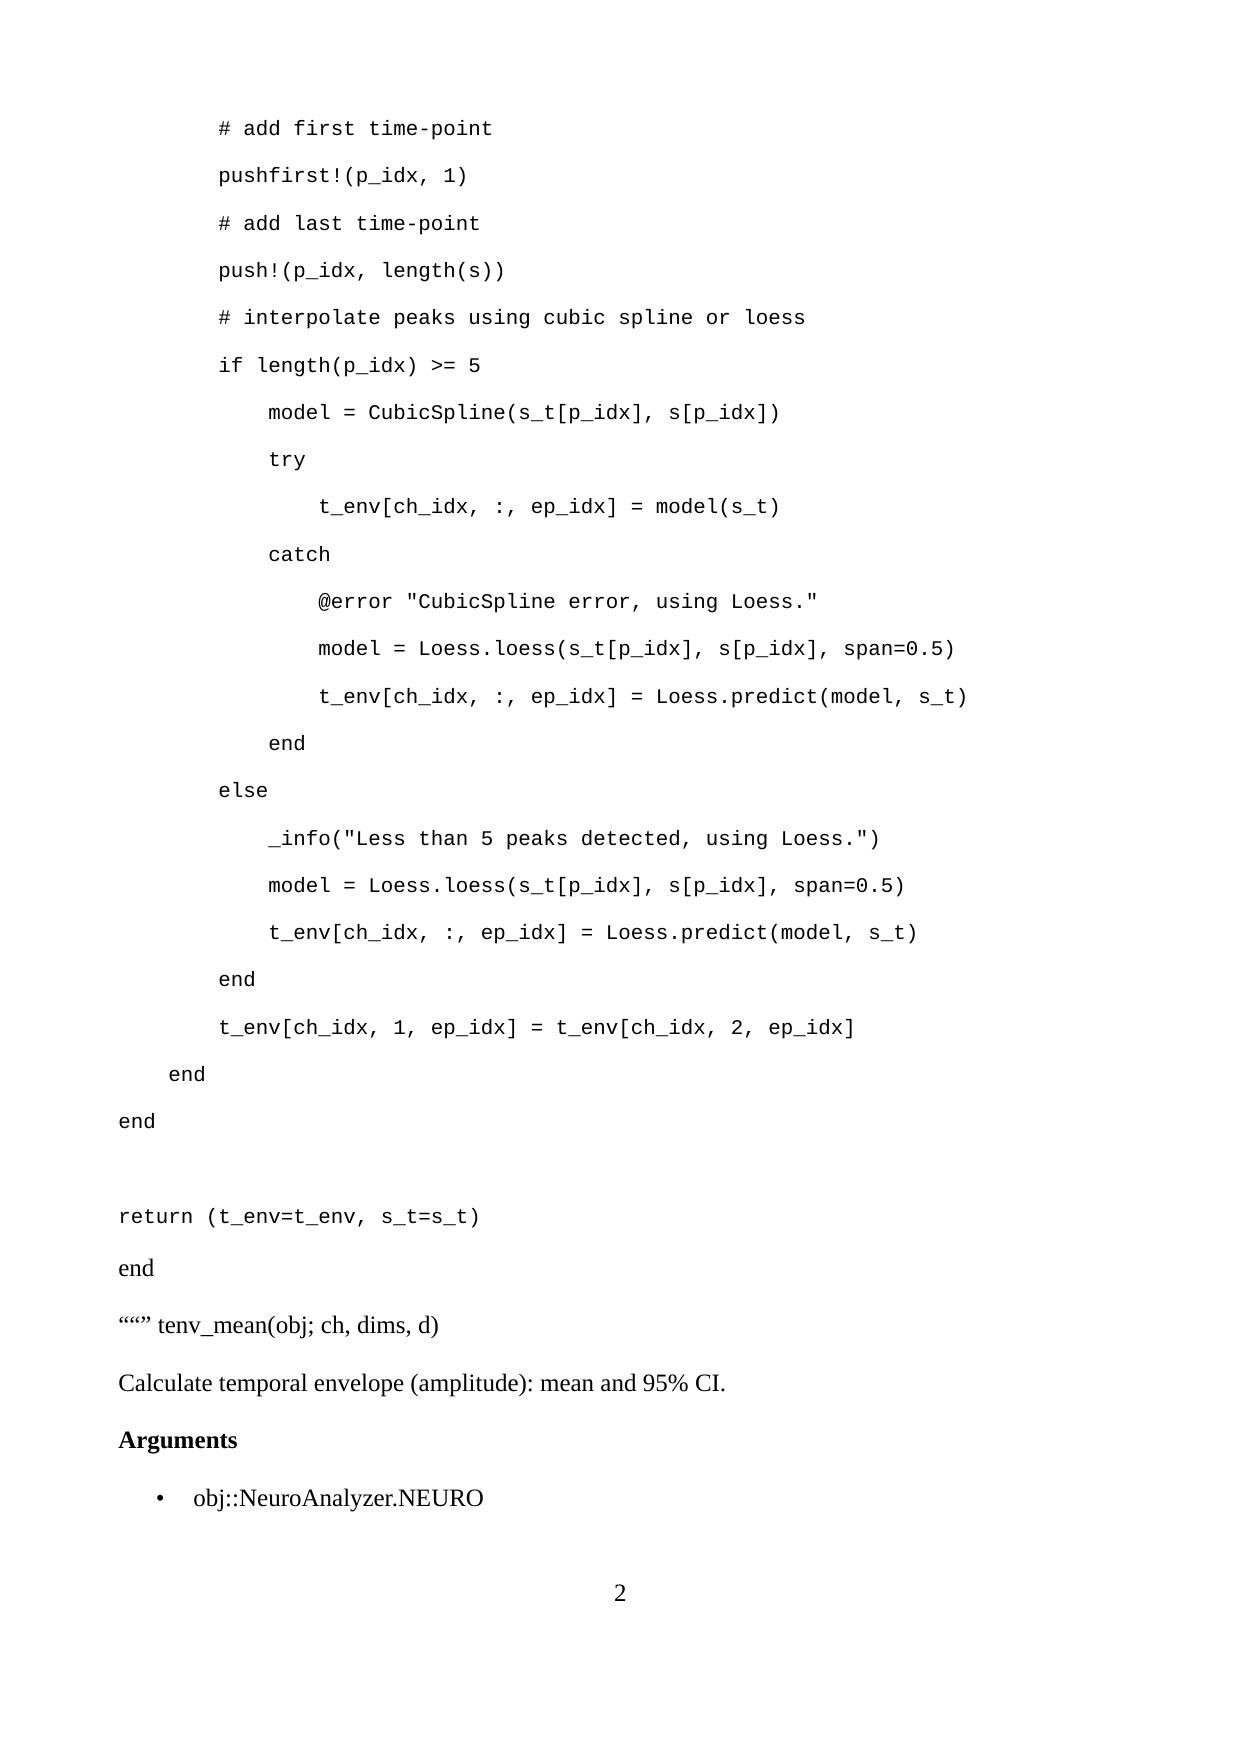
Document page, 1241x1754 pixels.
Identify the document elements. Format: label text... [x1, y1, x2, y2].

text try [118, 449, 1122, 473]
text t_env[ch_idx, 1, ep_idx] = t_env[ch_idx, 2, ep_idx] [118, 1017, 1122, 1040]
text # interpolate peaks using cubic spline or loess [118, 307, 1122, 331]
text push!(p_idx, length(s)) [118, 260, 1122, 284]
text # add first time-point [118, 118, 1122, 142]
text if length(p_idx) >= 5 [118, 354, 1122, 378]
text ““” tenv_mean(obj; ch, dims, d) [118, 1311, 1122, 1339]
text t_env[ch_idx, :, ep_idx] = Loess.predict(model, s_t) [118, 922, 1122, 946]
list obj::NeuroAnalyzer.NEURO [156, 1483, 1122, 1512]
text model = CubicSpline(s_t[p_idx], s[p_idx]) [118, 402, 1122, 426]
text t_env[ch_idx, :, ep_idx] = model(s_t) [118, 496, 1122, 520]
text Calculate temporal envelope (amplitude): mean and 95% CI. [118, 1368, 1122, 1397]
text model = Loess.loess(s_t[p_idx], s[p_idx], span=0.5) [118, 638, 1122, 662]
text catch [118, 544, 1122, 567]
subtitle Arguments [118, 1426, 1122, 1454]
text end [118, 1111, 1122, 1135]
text end [118, 969, 1122, 993]
text _info("Less than 5 peaks detected, using Loess.") [118, 827, 1122, 851]
text pushfirst!(p_idx, 1) [118, 165, 1122, 189]
text @error "CubicSpline error, using Loess." [118, 591, 1122, 615]
text end [118, 733, 1122, 757]
text end [118, 1064, 1122, 1088]
text return (t_env=t_env, s_t=s_t) [118, 1206, 1122, 1229]
text end [118, 1253, 1122, 1282]
text else [118, 780, 1122, 804]
text # add last time-point [118, 213, 1122, 236]
text t_env[ch_idx, :, ep_idx] = Loess.predict(model, s_t) [118, 686, 1122, 709]
text model = Loess.loess(s_t[p_idx], s[p_idx], span=0.5) [118, 875, 1122, 898]
